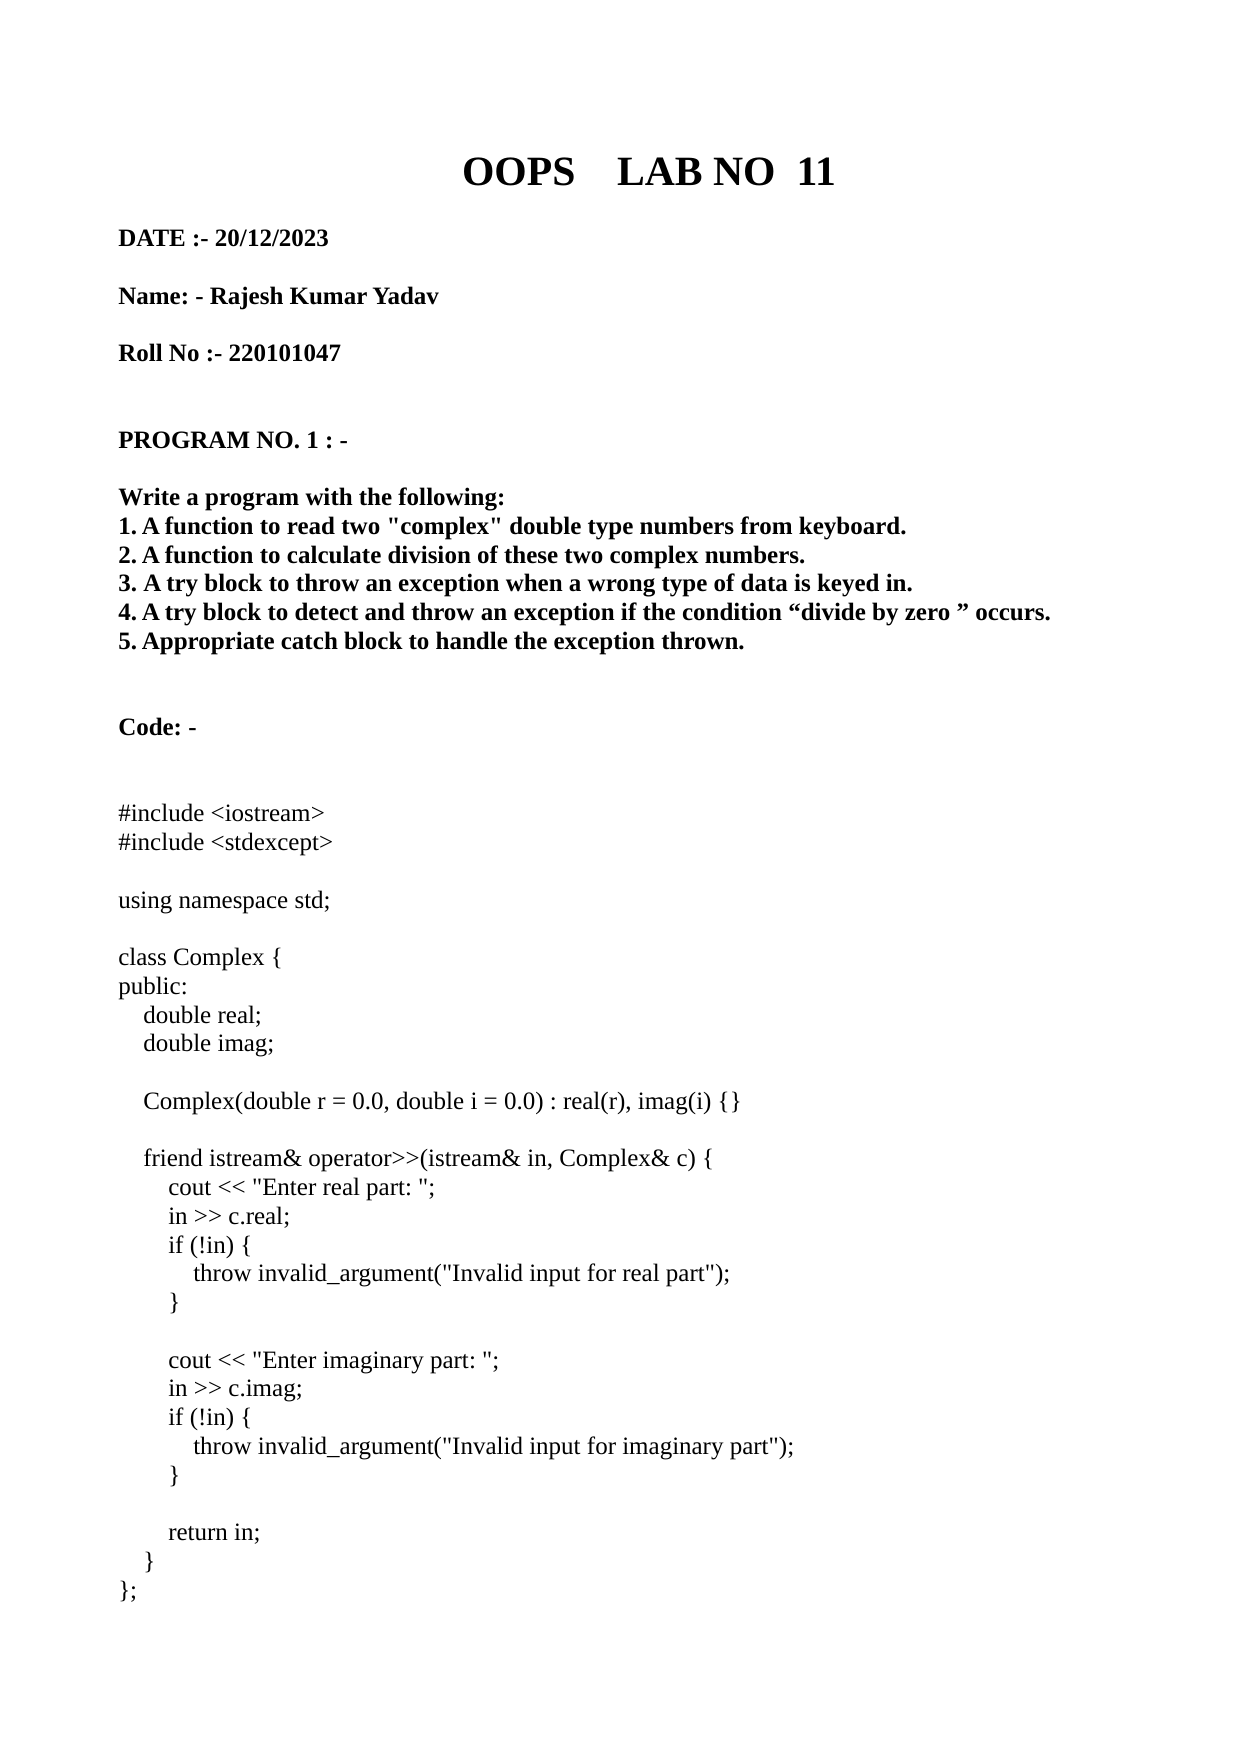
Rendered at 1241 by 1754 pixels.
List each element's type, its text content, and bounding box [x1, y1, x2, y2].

text PROGRAM NO. 1 : - [118, 425, 1122, 453]
text in >> c.imag; [118, 1373, 1122, 1402]
text }; [118, 1575, 1122, 1603]
text Code: - [118, 712, 1122, 741]
text OOPS LAB NO 11 [118, 147, 1122, 195]
text in >> c.real; [118, 1201, 1122, 1230]
text public: [118, 971, 1122, 1000]
text using namespace std; [118, 885, 1122, 913]
text throw invalid_argument("Invalid input for real part"); [118, 1258, 1122, 1287]
text } [118, 1546, 1122, 1575]
text #include <iostream> [118, 798, 1122, 827]
text Name: - Rajesh Kumar Yadav [118, 281, 1122, 310]
text friend istream& operator>>(istream& in, Complex& c) { [118, 1143, 1122, 1172]
text if (!in) { [118, 1402, 1122, 1431]
text double imag; [118, 1028, 1122, 1057]
text double real; [118, 1000, 1122, 1028]
text class Complex { [118, 942, 1122, 971]
text return in; [118, 1517, 1122, 1546]
text cout << "Enter real part: "; [118, 1172, 1122, 1201]
text if (!in) { [118, 1230, 1122, 1258]
text #include <stdexcept> [118, 827, 1122, 856]
text Complex(double r = 0.0, double i = 0.0) : real(r), imag(i) {} [118, 1086, 1122, 1115]
text cout << "Enter imaginary part: "; [118, 1345, 1122, 1373]
text } [118, 1460, 1122, 1488]
text Write a program with the following: 1. A function to read two "complex" double type numbers from keyboard. 2. A function to calculate division of these two complex numbers. 3. A try block to throw an exception when a wrong type of data is keyed in. 4. A try block to detect and throw an exception if the condition “divide by zero ” occurs. 5. Appropriate catch block to handle the exception thrown. [118, 482, 1122, 655]
text } [118, 1287, 1122, 1316]
text Roll No :- 220101047 [118, 338, 1122, 367]
text throw invalid_argument("Invalid input for imaginary part"); [118, 1431, 1122, 1460]
text DATE :- 20/12/2023 [118, 223, 1122, 252]
